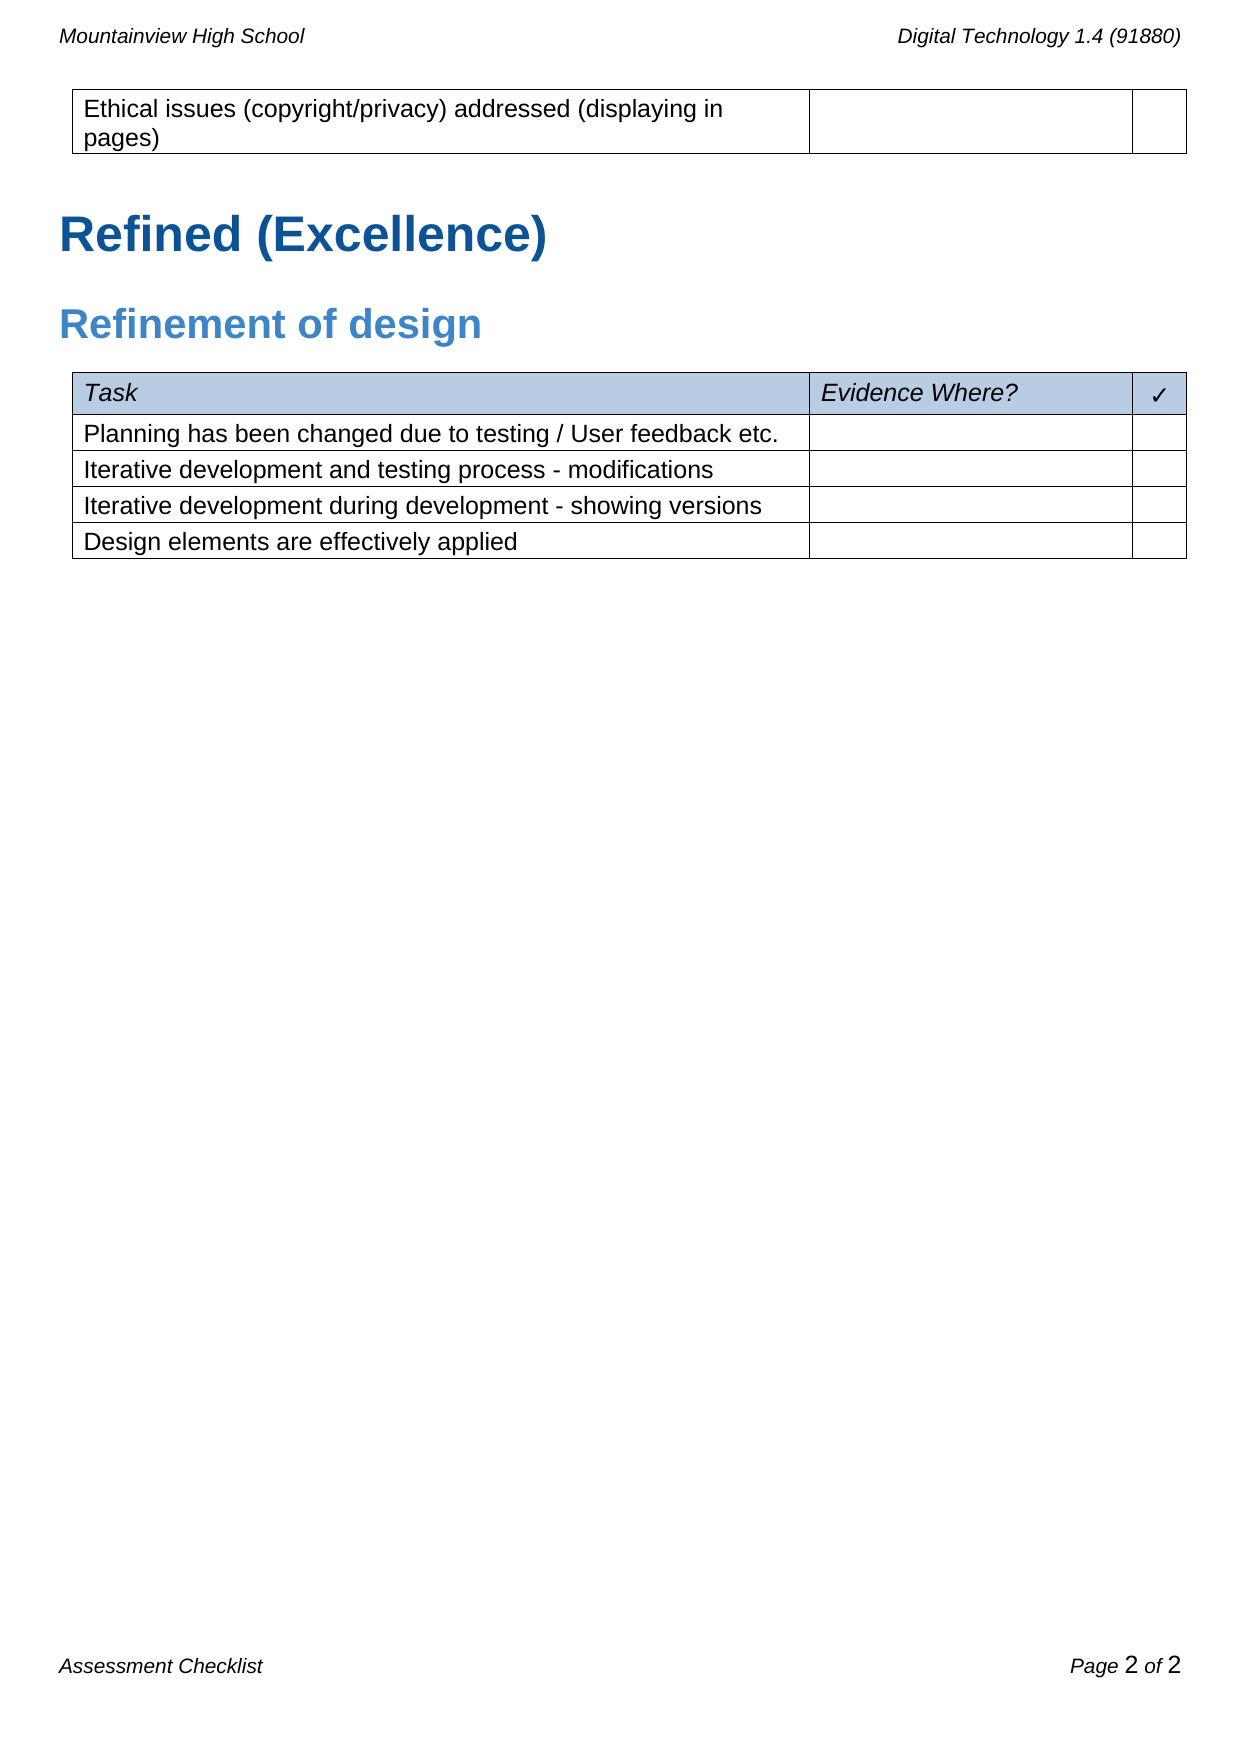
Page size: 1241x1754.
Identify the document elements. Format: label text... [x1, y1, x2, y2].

table_header ✓ [1133, 373, 1186, 414]
subtitle Refinement of design [59, 299, 1181, 347]
table_cell [1133, 451, 1186, 486]
table_cell [1133, 487, 1186, 522]
table_cell [810, 451, 1132, 486]
table_cell Design elements are effectively applied [73, 523, 809, 558]
table_header Task [73, 373, 809, 414]
table_cell [1133, 415, 1186, 450]
table_cell Iterative development during development - showing versions [73, 487, 809, 522]
table_cell Planning has been changed due to testing / User feedback etc. [73, 415, 809, 450]
table_cell [810, 487, 1132, 522]
table_cell [1133, 90, 1186, 153]
table_cell Ethical issues (copyright/privacy) addressed (displaying in pages) [73, 90, 809, 153]
table_cell [1133, 523, 1186, 558]
table_cell [810, 523, 1132, 558]
table_header Evidence Where? [810, 373, 1132, 414]
subtitle Refined (Excellence) [59, 204, 1181, 262]
table_cell Iterative development and testing process - modifications [73, 451, 809, 486]
table_cell [810, 90, 1132, 153]
table_cell [810, 415, 1132, 450]
